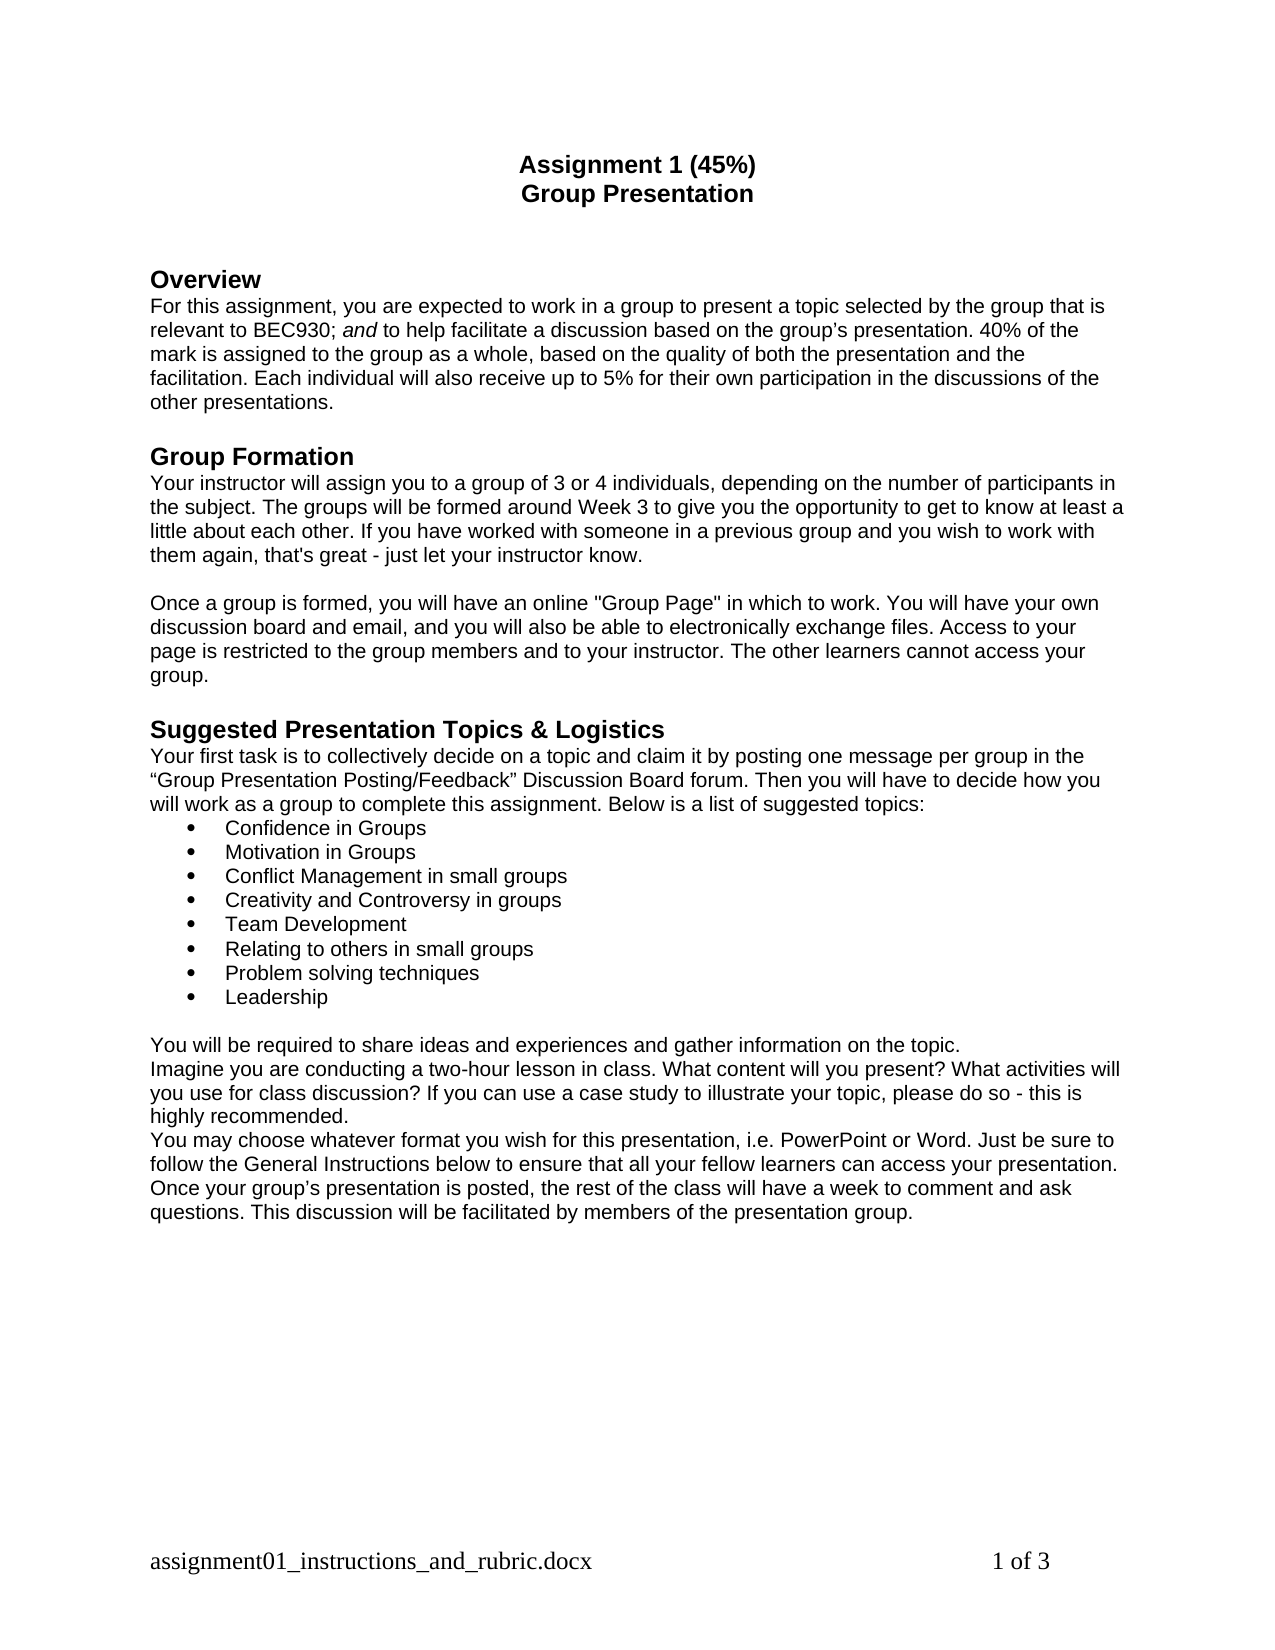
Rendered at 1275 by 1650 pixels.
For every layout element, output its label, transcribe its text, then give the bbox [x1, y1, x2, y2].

list Problem solving techniques [187, 960, 1125, 984]
text For this assignment, you are expected to work in a group to present a topic selected by the group that is relevant to BEC930; and to help facilitate a discussion based on the group’s presentation. 40% of the mark is assigned to the group as a whole, based on the quality of both the presentation and the facilitation. Each individual will also receive up to 5% for their own participation in the discussions of the other presentations. [150, 294, 1125, 413]
text Group Presentation [150, 179, 1125, 207]
list Leadership [187, 984, 1125, 1008]
text Once a group is formed, you will have an online "Group Page" in which to work. You will have your own discussion board and email, and you will also be able to electronically exchange files. Access to your page is restricted to the group members and to your instructor. The other learners cannot access your group. [150, 591, 1125, 687]
text Your first task is to collectively decide on a topic and claim it by posting one message per group in the “Group Presentation Posting/Feedback” Discussion Board forum. Then you will have to decide how you will work as a group to complete this assignment. Below is a list of suggested topics: [150, 744, 1125, 816]
list Conflict Management in small groups [187, 864, 1125, 888]
list Creativity and Controversy in groups [187, 888, 1125, 912]
text Your instructor will assign you to a group of 3 or 4 individuals, depending on the number of participants in the subject. The groups will be formed around Week 3 to give you the opportunity to get to know at least a little about each other. If you have worked with someone in a previous group and you wish to work with them again, that's great - just let your instructor know. [150, 471, 1125, 567]
text Suggested Presentation Topics & Logistics [150, 715, 1125, 744]
list Confidence in Groups [187, 816, 1125, 840]
list Team Development [187, 912, 1125, 936]
text Imagine you are conducting a two-hour lesson in class. What content will you present? What activities will you use for class discussion? If you can use a case study to illustrate your topic, please do so - this is highly recommended. [150, 1056, 1125, 1128]
text Overview [150, 265, 1125, 294]
list Motivation in Groups [187, 840, 1125, 864]
text You may choose whatever format you wish for this presentation, i.e. PowerPoint or Word. Just be sure to follow the General Instructions below to ensure that all your fellow learners can access your presentation. [150, 1128, 1125, 1176]
text Once your group’s presentation is posted, the rest of the class will have a week to comment and ask questions. This discussion will be facilitated by members of the presentation group. [150, 1176, 1125, 1224]
text Group Formation [150, 442, 1125, 471]
text Assignment 1 (45%) [150, 150, 1125, 179]
text You will be required to share ideas and experiences and gather information on the topic. [150, 1032, 1125, 1056]
list Relating to others in small groups [187, 936, 1125, 960]
